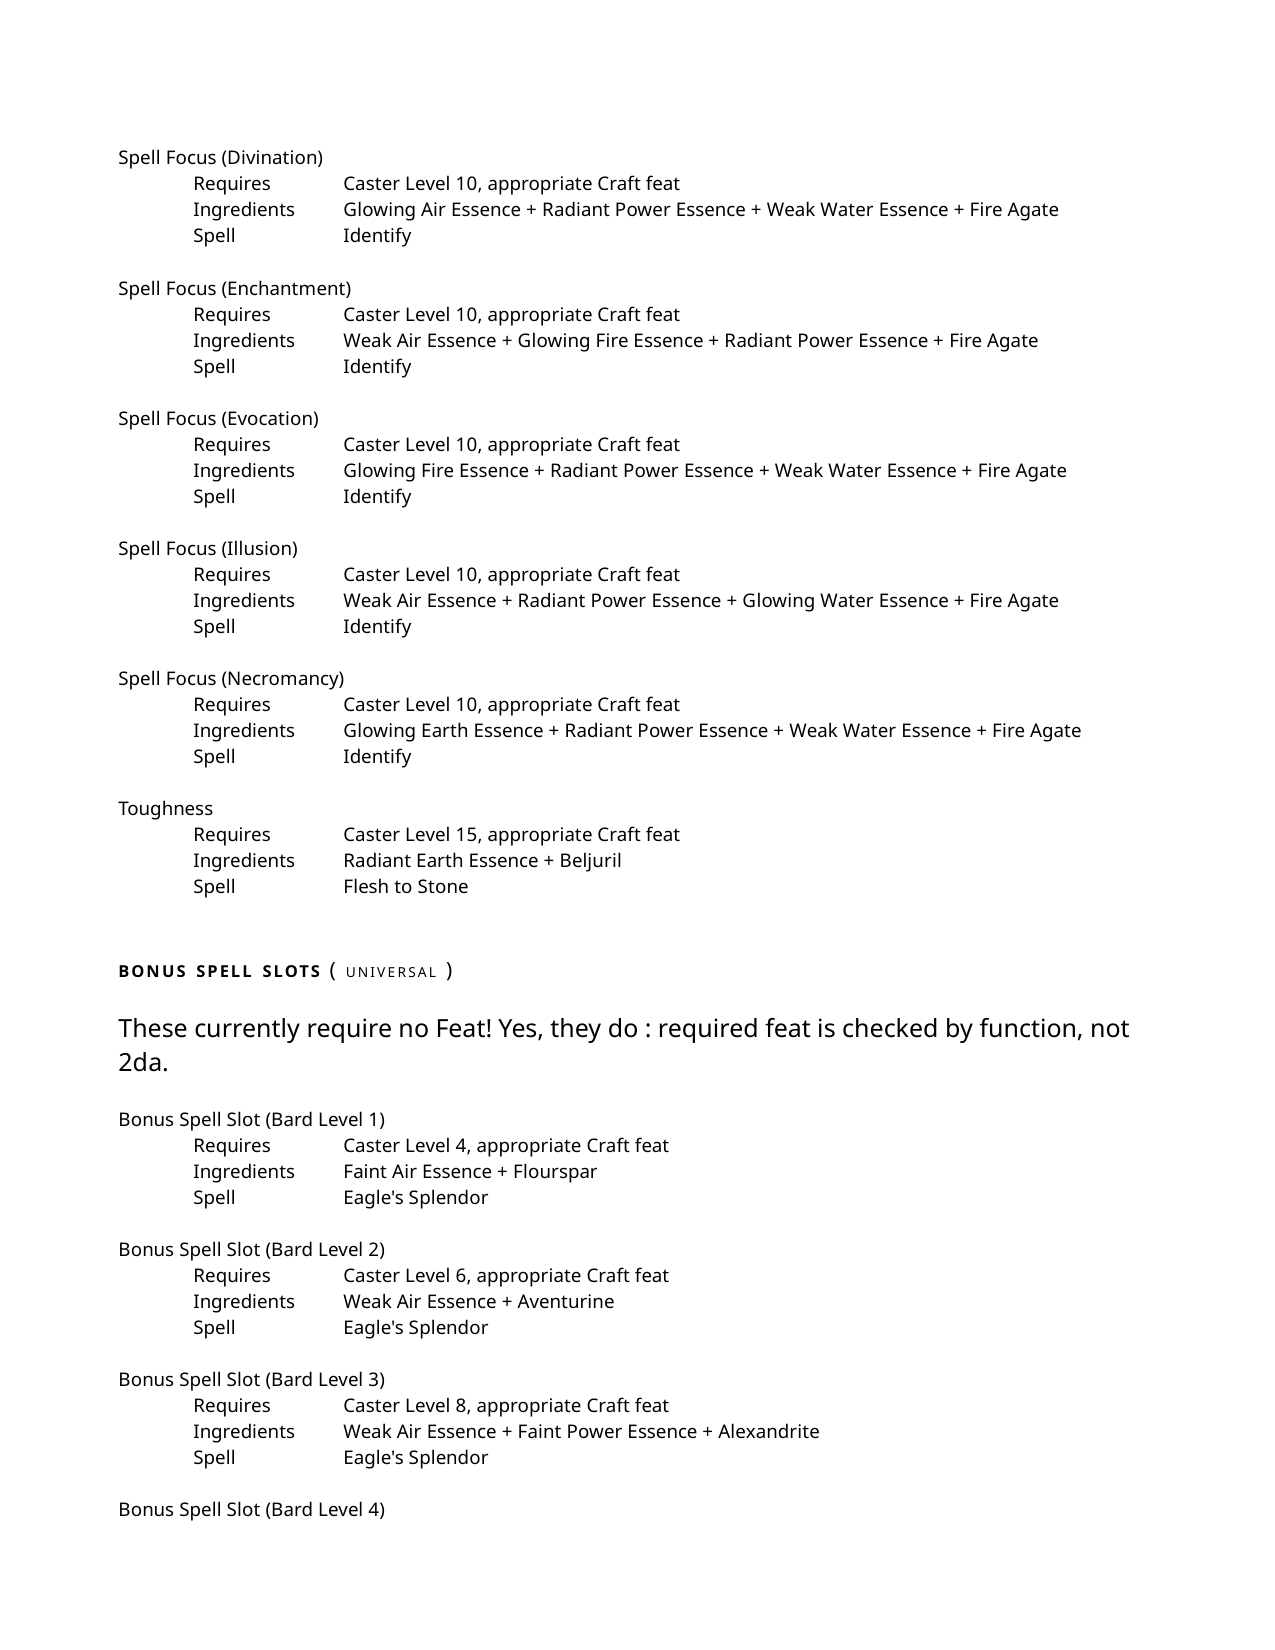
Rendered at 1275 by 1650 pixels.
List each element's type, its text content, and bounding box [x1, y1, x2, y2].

text Ingredients Weak Air Essence + Faint Power Essence + Alexandrite [118, 1418, 1157, 1444]
text Requires Caster Level 10, appropriate Craft feat [118, 170, 1157, 196]
text Spell Focus (Enchantment) [118, 274, 1157, 300]
text Requires Caster Level 8, appropriate Craft feat [118, 1392, 1157, 1418]
text Spell Identify [118, 613, 1157, 639]
text Spell Focus (Illusion) [118, 535, 1157, 561]
text Ingredients Weak Air Essence + Radiant Power Essence + Glowing Water Essence + Fire Agate [118, 587, 1157, 613]
text Requires Caster Level 6, appropriate Craft feat [118, 1262, 1157, 1288]
text Spell Focus (Evocation) [118, 404, 1157, 431]
text bonus spell slots ( universal ) [118, 951, 1157, 985]
text Requires Caster Level 10, appropriate Craft feat [118, 431, 1157, 457]
text Ingredients Glowing Air Essence + Radiant Power Essence + Weak Water Essence + Fire Agate [118, 196, 1157, 222]
text Spell Eagle's Splendor [118, 1183, 1157, 1209]
text Ingredients Glowing Fire Essence + Radiant Power Essence + Weak Water Essence + Fire Agate [118, 457, 1157, 483]
text Spell Identify [118, 352, 1157, 378]
text Ingredients Radiant Earth Essence + Beljuril [118, 847, 1157, 873]
text These currently require no Feat! Yes, they do : required feat is checked by function, not 2da. [118, 1011, 1157, 1079]
text Requires Caster Level 10, appropriate Craft feat [118, 561, 1157, 587]
text Spell Focus (Necromancy) [118, 665, 1157, 691]
text Bonus Spell Slot (Bard Level 1) [118, 1105, 1157, 1131]
text Ingredients Weak Air Essence + Glowing Fire Essence + Radiant Power Essence + Fire Agate [118, 326, 1157, 352]
text Spell Identify [118, 222, 1157, 248]
text Spell Focus (Divination) [118, 144, 1157, 170]
text Ingredients Faint Air Essence + Flourspar [118, 1157, 1157, 1183]
text Requires Caster Level 10, appropriate Craft feat [118, 300, 1157, 326]
text Spell Flesh to Stone [118, 873, 1157, 899]
text Ingredients Weak Air Essence + Aventurine [118, 1288, 1157, 1314]
text Ingredients Glowing Earth Essence + Radiant Power Essence + Weak Water Essence + Fire Agate [118, 717, 1157, 743]
text Spell Eagle's Splendor [118, 1444, 1157, 1470]
text Bonus Spell Slot (Bard Level 4) [118, 1496, 1157, 1522]
text Bonus Spell Slot (Bard Level 3) [118, 1366, 1157, 1392]
text Toughness [118, 795, 1157, 821]
text Bonus Spell Slot (Bard Level 2) [118, 1236, 1157, 1262]
text Requires Caster Level 4, appropriate Craft feat [118, 1131, 1157, 1157]
text Spell Eagle's Splendor [118, 1314, 1157, 1340]
text Spell Identify [118, 743, 1157, 769]
text Spell Identify [118, 483, 1157, 509]
text Requires Caster Level 10, appropriate Craft feat [118, 691, 1157, 717]
text Requires Caster Level 15, appropriate Craft feat [118, 821, 1157, 847]
